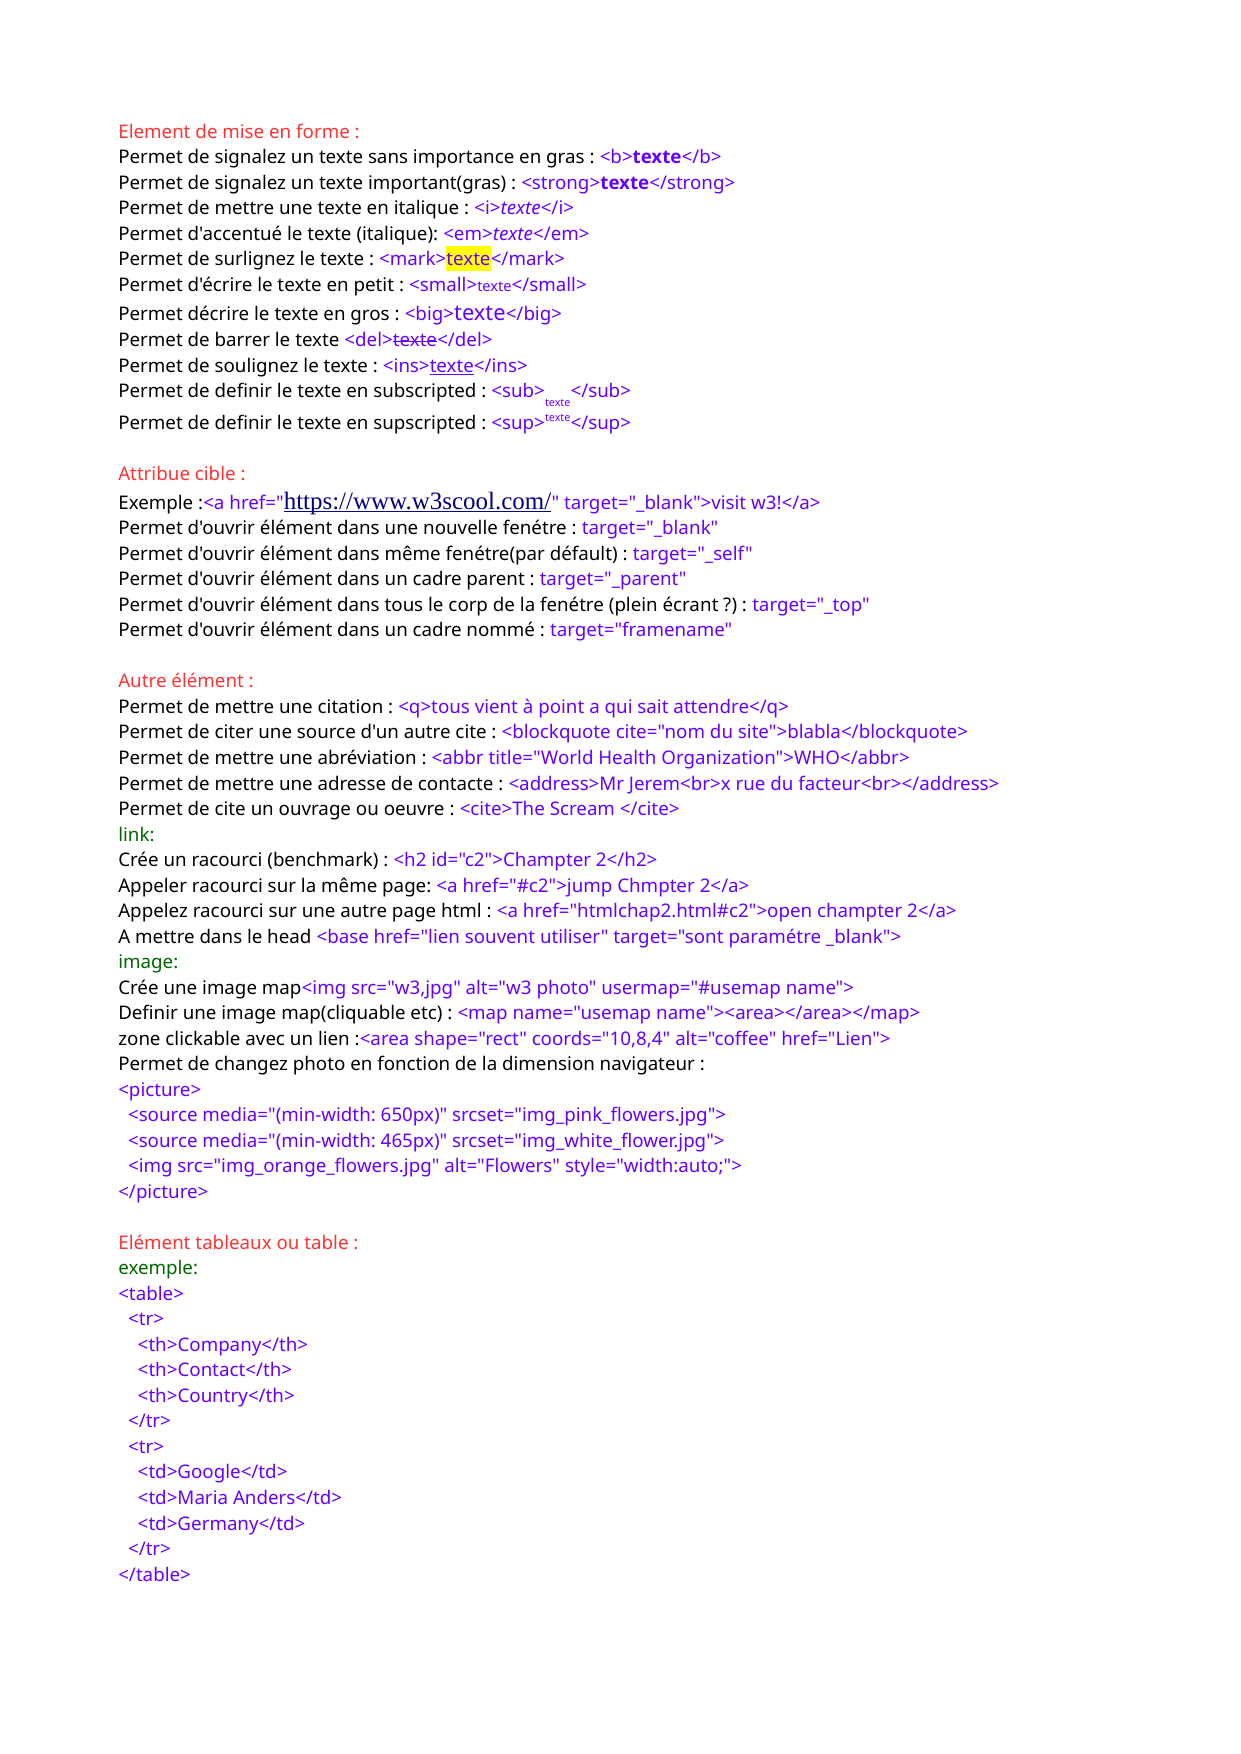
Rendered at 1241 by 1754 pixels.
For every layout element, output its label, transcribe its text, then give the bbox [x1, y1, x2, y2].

text Exemple :<a href="https://www.w3scool.com/" target="_blank">visit w3!</a> [118, 486, 1122, 514]
text Attribue cible : [118, 460, 1122, 486]
text link: [118, 821, 1122, 846]
text </tr> [118, 1408, 1122, 1433]
text Autre élément : [118, 668, 1122, 693]
text Permet d'ouvrir élément dans un cadre parent : target="_parent" [118, 566, 1122, 591]
text <picture> [118, 1076, 1122, 1102]
text Definir une image map(cliquable etc) : <map name="usemap name"><area></area></map> [118, 999, 1122, 1025]
text Permet d'accentué le texte (italique): <em>texte</em> [118, 220, 1122, 246]
text Permet de signalez un texte sans importance en gras : <b>texte</b> [118, 144, 1122, 169]
text <tr> [118, 1433, 1122, 1459]
text Permet de changez photo en fonction de la dimension navigateur : [118, 1051, 1122, 1076]
text zone clickable avec un lien :<area shape="rect" coords="10,8,4" alt="coffee" href="Lien"> [118, 1025, 1122, 1051]
text </tr> [118, 1535, 1122, 1561]
text Permet décrire le texte en gros : <big>texte</big> [118, 297, 1122, 327]
text Element de mise en forme : [118, 118, 1122, 144]
text <td>Maria Anders</td> [118, 1484, 1122, 1510]
text Appeler racourci sur la même page: <a href="#c2">jump Chmpter 2</a> [118, 872, 1122, 897]
text <td>Germany</td> [118, 1510, 1122, 1535]
text </picture> [118, 1178, 1122, 1204]
text Crée une image map<img src="w3,jpg" alt="w3 photo" usermap="#usemap name"> [118, 974, 1122, 999]
text Permet d'ouvrir élément dans un cadre nommé : target="framename" [118, 617, 1122, 642]
text image: [118, 948, 1122, 974]
text Permet d'écrire le texte en petit : <small>texte</small> [118, 271, 1122, 297]
text Permet de soulignez le texte : <ins>texte</ins> [118, 352, 1122, 378]
text A mettre dans le head <base href="lien souvent utiliser" target="sont paramétre _blank"> [118, 923, 1122, 948]
text Permet de mettre une citation : <q>tous vient à point a qui sait attendre</q> [118, 693, 1122, 719]
text <th>Company</th> [118, 1331, 1122, 1357]
text <th>Country</th> [118, 1382, 1122, 1408]
text Elément tableaux ou table : [118, 1229, 1122, 1255]
text Permet de definir le texte en supscripted : <sup>texte</sup> [118, 409, 1122, 435]
text Appelez racourci sur une autre page html : <a href="htmlchap2.html#c2">open champter 2</a> [118, 897, 1122, 923]
text <img src="img_orange_flowers.jpg" alt="Flowers" style="width:auto;"> [118, 1153, 1122, 1178]
text </table> [118, 1561, 1122, 1586]
text <tr> [118, 1306, 1122, 1331]
text Permet de definir le texte en subscripted : <sub>texte</sub> [118, 378, 1122, 409]
text Crée un racourci (benchmark) : <h2 id="c2">Champter 2</h2> [118, 846, 1122, 872]
text Permet de barrer le texte <del>texte</del> [118, 327, 1122, 352]
text <td>Google</td> [118, 1459, 1122, 1484]
text Permet de mettre une texte en italique : <i>texte</i> [118, 195, 1122, 220]
text exemple: [118, 1255, 1122, 1280]
text Permet de cite un ouvrage ou oeuvre : <cite>The Scream </cite> [118, 795, 1122, 821]
text Permet de mettre une abréviation : <abbr title="World Health Organization">WHO</abbr> [118, 744, 1122, 770]
text <th>Contact</th> [118, 1357, 1122, 1382]
text <source media="(min-width: 465px)" srcset="img_white_flower.jpg"> [118, 1127, 1122, 1153]
text <source media="(min-width: 650px)" srcset="img_pink_flowers.jpg"> [118, 1102, 1122, 1127]
text <table> [118, 1280, 1122, 1306]
text Permet d'ouvrir élément dans tous le corp de la fenétre (plein écrant ?) : target="_top" [118, 591, 1122, 617]
text Permet de signalez un texte important(gras) : <strong>texte</strong> [118, 169, 1122, 195]
text Permet de citer une source d'un autre cite : <blockquote cite="nom du site">blabla</blockquote> [118, 719, 1122, 744]
text Permet d'ouvrir élément dans même fenétre(par défault) : target="_self" [118, 540, 1122, 566]
text Permet de mettre une adresse de contacte : <address>Mr Jerem<br>x rue du facteur<br></address> [118, 770, 1122, 795]
text Permet d'ouvrir élément dans une nouvelle fenétre : target="_blank" [118, 514, 1122, 540]
text Permet de surlignez le texte : <mark>texte</mark> [118, 246, 1122, 271]
